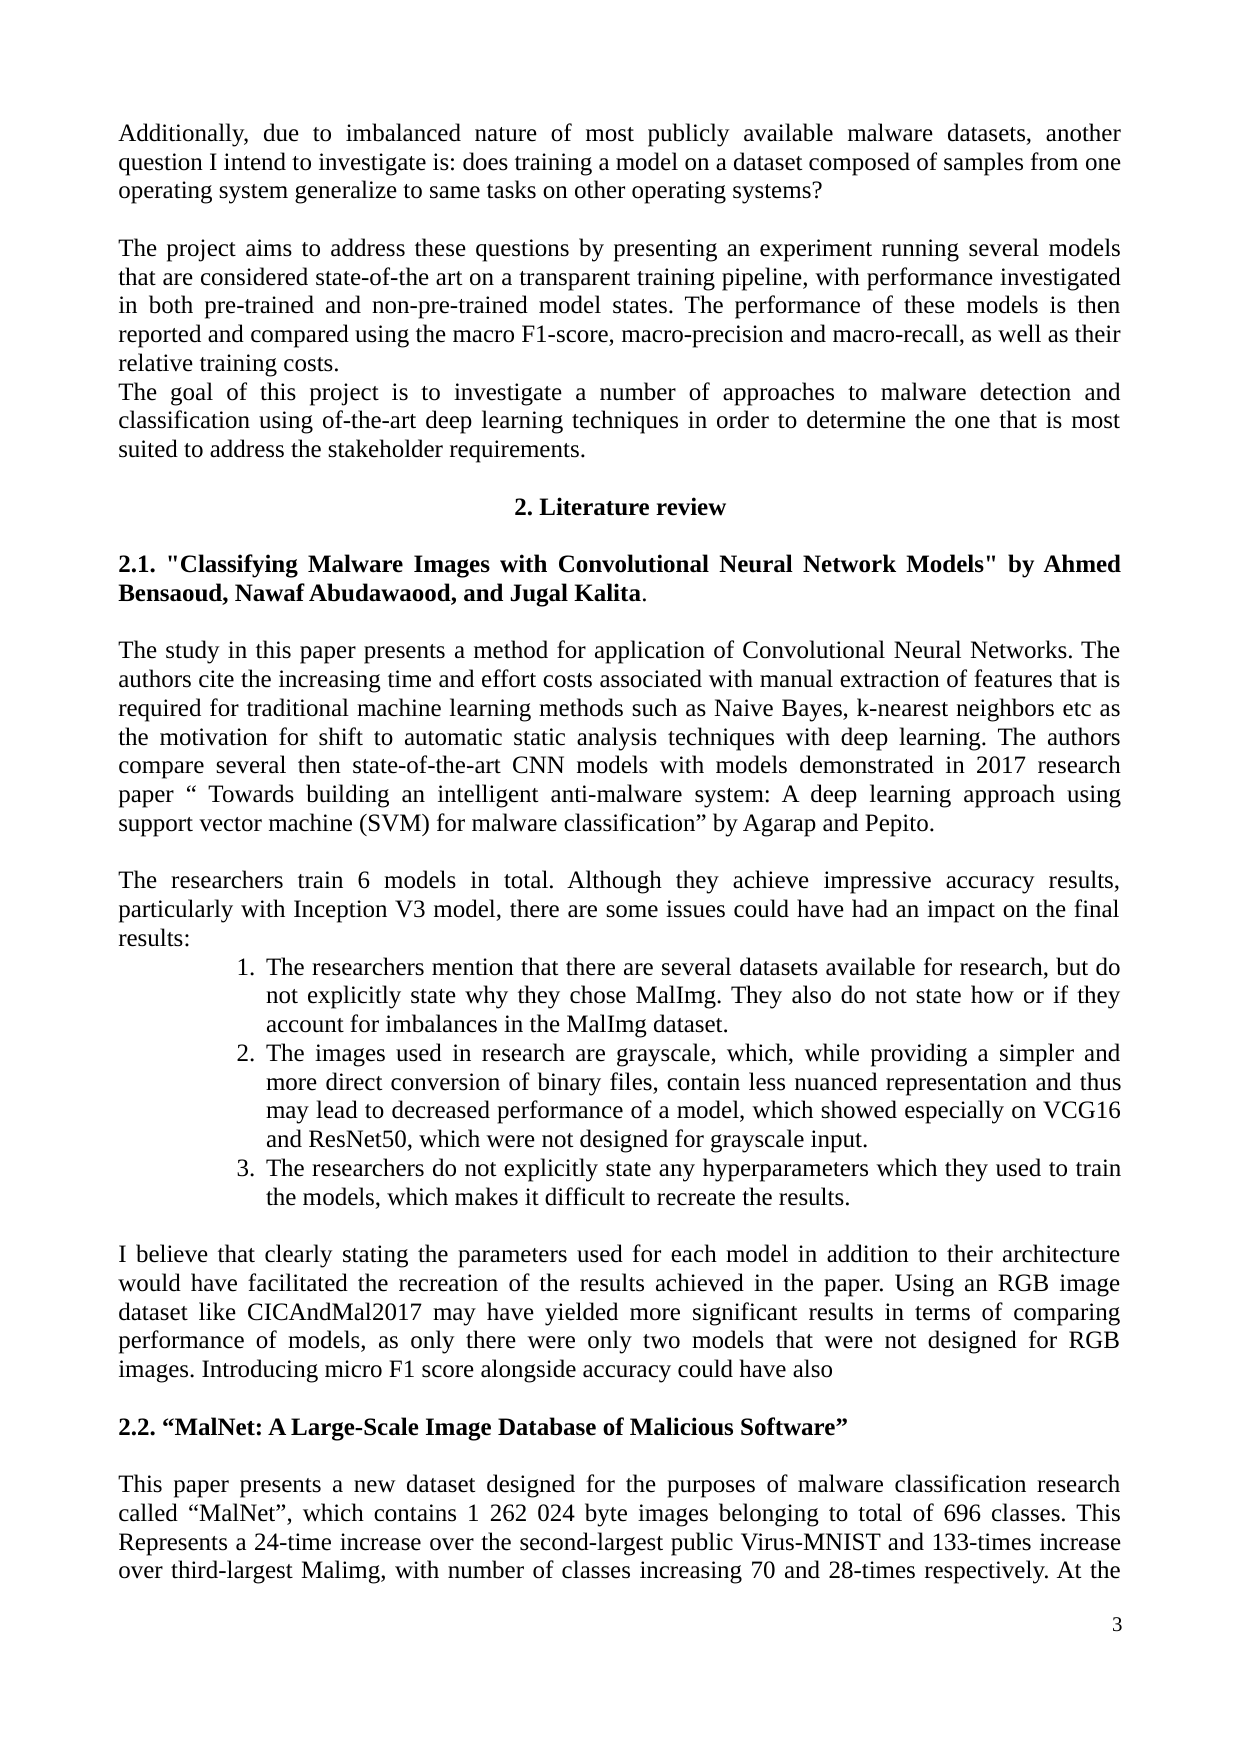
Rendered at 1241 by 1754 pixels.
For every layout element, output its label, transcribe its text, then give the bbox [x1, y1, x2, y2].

text The goal of this project is to investigate a number of approaches to malware detection and classification using of-the-art deep learning techniques in order to determine the one that is most suited to address the stakeholder requirements. [118, 377, 1122, 463]
text The study in this paper presents a method for application of Convolutional Neural Networks. The authors cite the increasing time and effort costs associated with manual extraction of features that is required for traditional machine learning methods such as Naive Bayes, k-nearest neighbors etc as the motivation for shift to automatic static analysis techniques with deep learning. The authors compare several then state-of-the-art CNN models with models demonstrated in 2017 research paper “ Towards building an intelligent anti-malware system: A deep learning approach using support vector machine (SVM) for malware classification” by Agarap and Pepito. [118, 636, 1122, 837]
list The researchers mention that there are several datasets available for research, but do not explicitly state why they chose MalImg. They also do not state how or if they account for imbalances in the MalImg dataset. [236, 952, 1122, 1038]
text I believe that clearly stating the parameters used for each model in addition to their architecture would have facilitated the recreation of the results achieved in the paper. Using an RGB image dataset like CICAndMal2017 may have yielded more significant results in terms of comparing performance of models, as only there were only two models that were not designed for RGB images. Introducing micro F1 score alongside accuracy could have also [118, 1239, 1122, 1383]
text 2. Literature review [118, 492, 1122, 521]
text 2.1. "Classifying Malware Images with Convolutional Neural Network Models" by Ahmed Bensaoud, Nawaf Abudawaood, and Jugal Kalita. [118, 549, 1122, 607]
list The images used in research are grayscale, which, while providing a simpler and more direct conversion of binary files, contain less nuanced representation and thus may lead to decreased performance of a model, which showed especially on VCG16 and ResNet50, which were not designed for grayscale input. [236, 1038, 1122, 1153]
text The project aims to address these questions by presenting an experiment running several models that are considered state-of-the art on a transparent training pipeline, with performance investigated in both pre-trained and non-pre-trained model states. The performance of these models is then reported and compared using the macro F1-score, macro-precision and macro-recall, as well as their relative training costs. [118, 233, 1122, 377]
text This paper presents a new dataset designed for the purposes of malware classification research called “MalNet”, which contains 1 262 024 byte images belonging to total of 696 classes. This Represents a 24-time increase over the second-largest public Virus-MNIST and 133-times increase over third-largest Malimg, with number of classes increasing 70 and 28-times respectively. At the [118, 1469, 1122, 1584]
text The researchers train 6 models in total. Although they achieve impressive accuracy results, particularly with Inception V3 model, there are some issues could have had an impact on the final results: [118, 866, 1122, 952]
text Additionally, due to imbalanced nature of most publicly available malware datasets, another question I intend to investigate is: does training a model on a dataset composed of samples from one operating system generalize to same tasks on other operating systems? [118, 118, 1122, 204]
text 2.2. “MalNet: A Large-Scale Image Database of Malicious Software” [118, 1412, 1122, 1441]
list The researchers do not explicitly state any hyperparameters which they used to train the models, which makes it difficult to recreate the results. [236, 1153, 1122, 1211]
